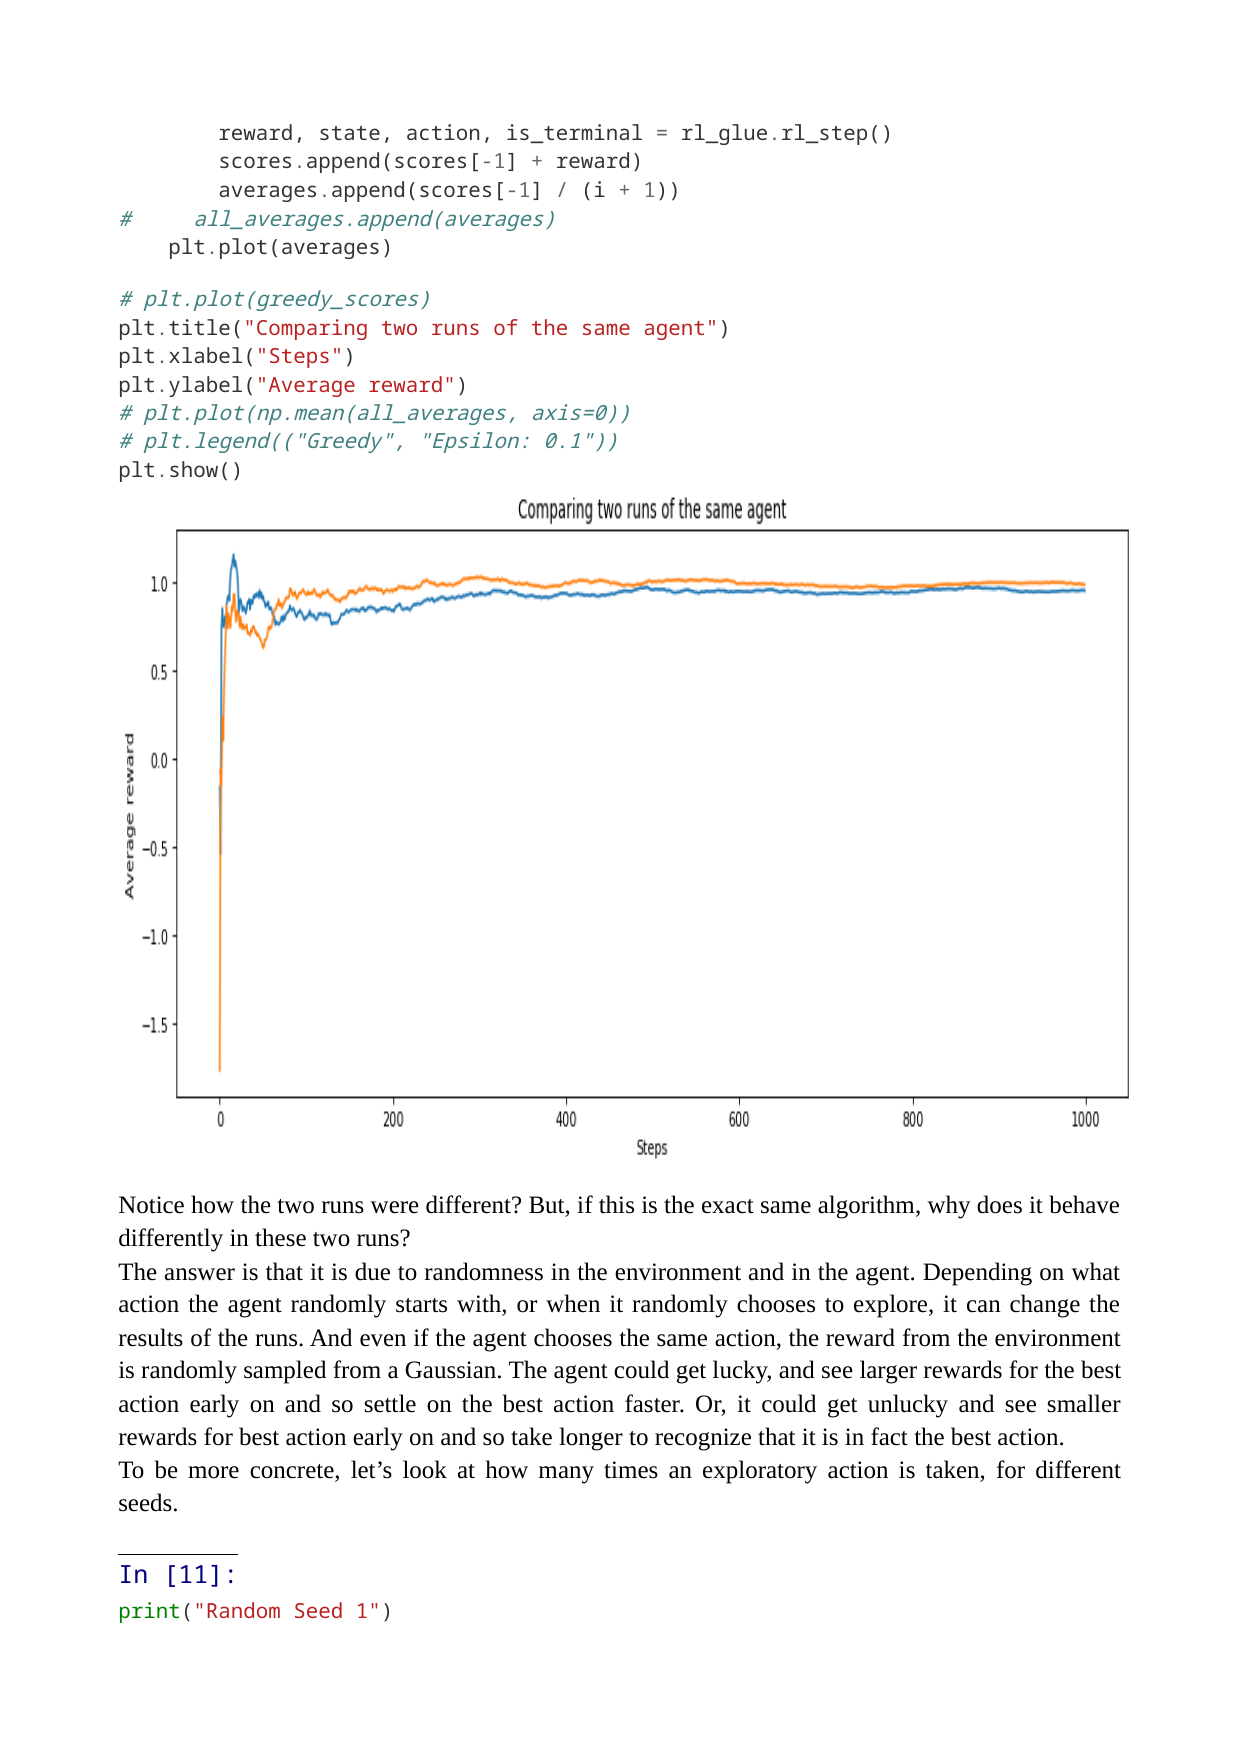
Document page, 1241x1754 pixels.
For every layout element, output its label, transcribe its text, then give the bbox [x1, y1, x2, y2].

text scores.append(scores[-1] + reward) [118, 147, 1122, 175]
text Notice how the two runs were different? But, if this is the exact same algorithm, why does it behave differently in these two runs? [118, 1191, 1122, 1252]
text The answer is that it is due to randomness in the environment and in the agent. Depending on what action the agent randomly starts with, or when it randomly chooses to explore, it can change the results of the runs. And even if the agent chooses the same action, the reward from the environment is randomly sampled from a Gaussian. The agent could get lucky, and see larger rewards for the best action early on and so settle on the best action faster. Or, it could get unlucky and see smaller rewards for best action early on and so take longer to recognize that it is in fact the best action. [118, 1257, 1122, 1450]
text # all_averages.append(averages) [118, 204, 1122, 232]
text plt.xlabel("Steps") [118, 341, 1122, 370]
text averages.append(scores[-1] / (i + 1)) [118, 175, 1122, 204]
text # plt.plot(np.mean(all_averages, axis=0)) [118, 398, 1122, 427]
text plt.ylabel("Average reward") [118, 370, 1122, 398]
text print("Random Seed 1") [118, 1596, 1122, 1625]
text plt.show() [118, 455, 1122, 483]
text reward, state, action, is_terminal = rl_glue.rl_step() [118, 118, 1122, 147]
text # plt.plot(greedy_scores) [118, 284, 1122, 313]
text plt.plot(averages) [118, 232, 1122, 261]
text # plt.legend(("Greedy", "Epsilon: 0.1")) [118, 427, 1122, 455]
text plt.title("Comparing two runs of the same agent") [118, 313, 1122, 341]
picture [118, 483, 1139, 1172]
text In [11]: [118, 1554, 1122, 1591]
text To be more concrete, let’s look at how many times an exploratory action is taken, for different seeds. [118, 1455, 1122, 1516]
